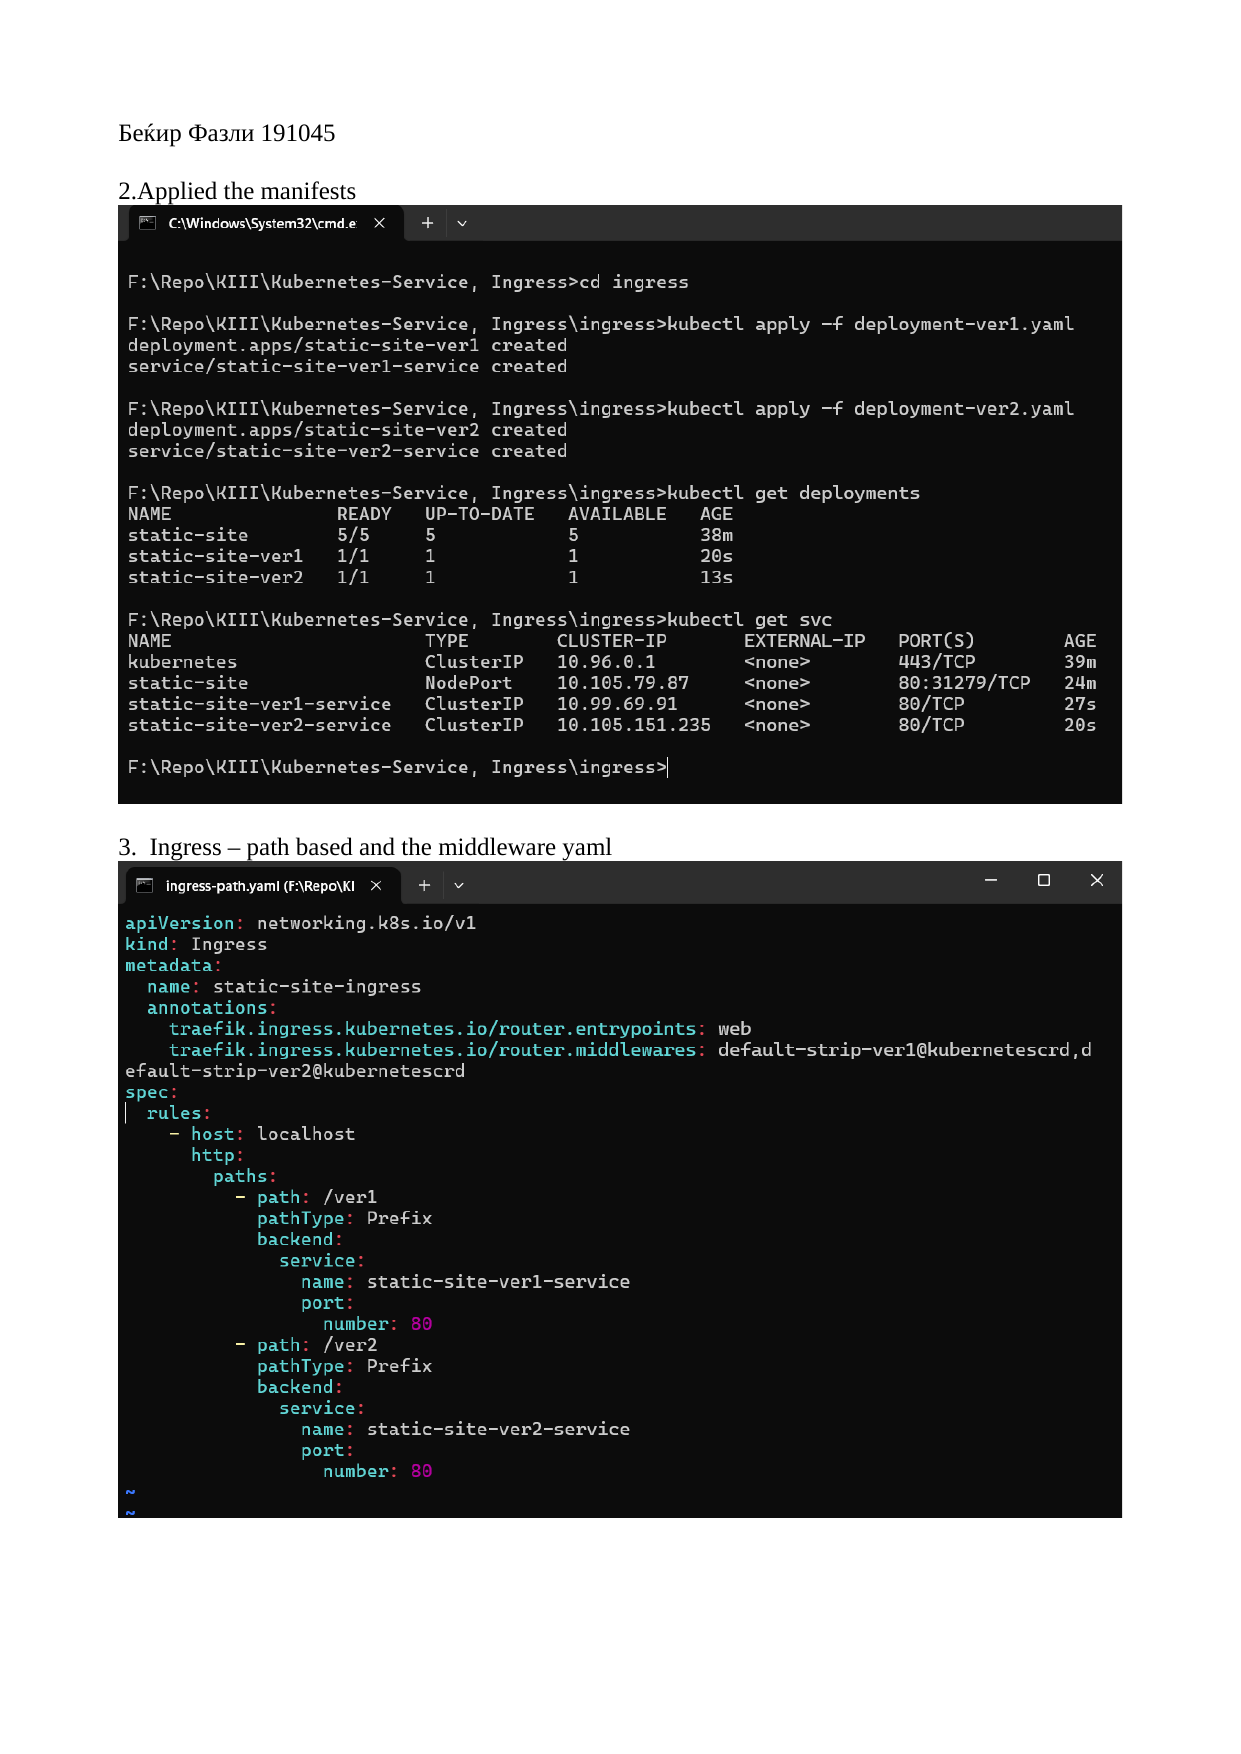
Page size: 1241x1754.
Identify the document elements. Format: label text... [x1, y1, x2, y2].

text 2.Applied the manifests [118, 176, 1122, 205]
picture [118, 861, 1123, 1518]
picture [118, 205, 1123, 804]
text 3. Ingress – path based and the middleware yaml [118, 832, 1122, 861]
